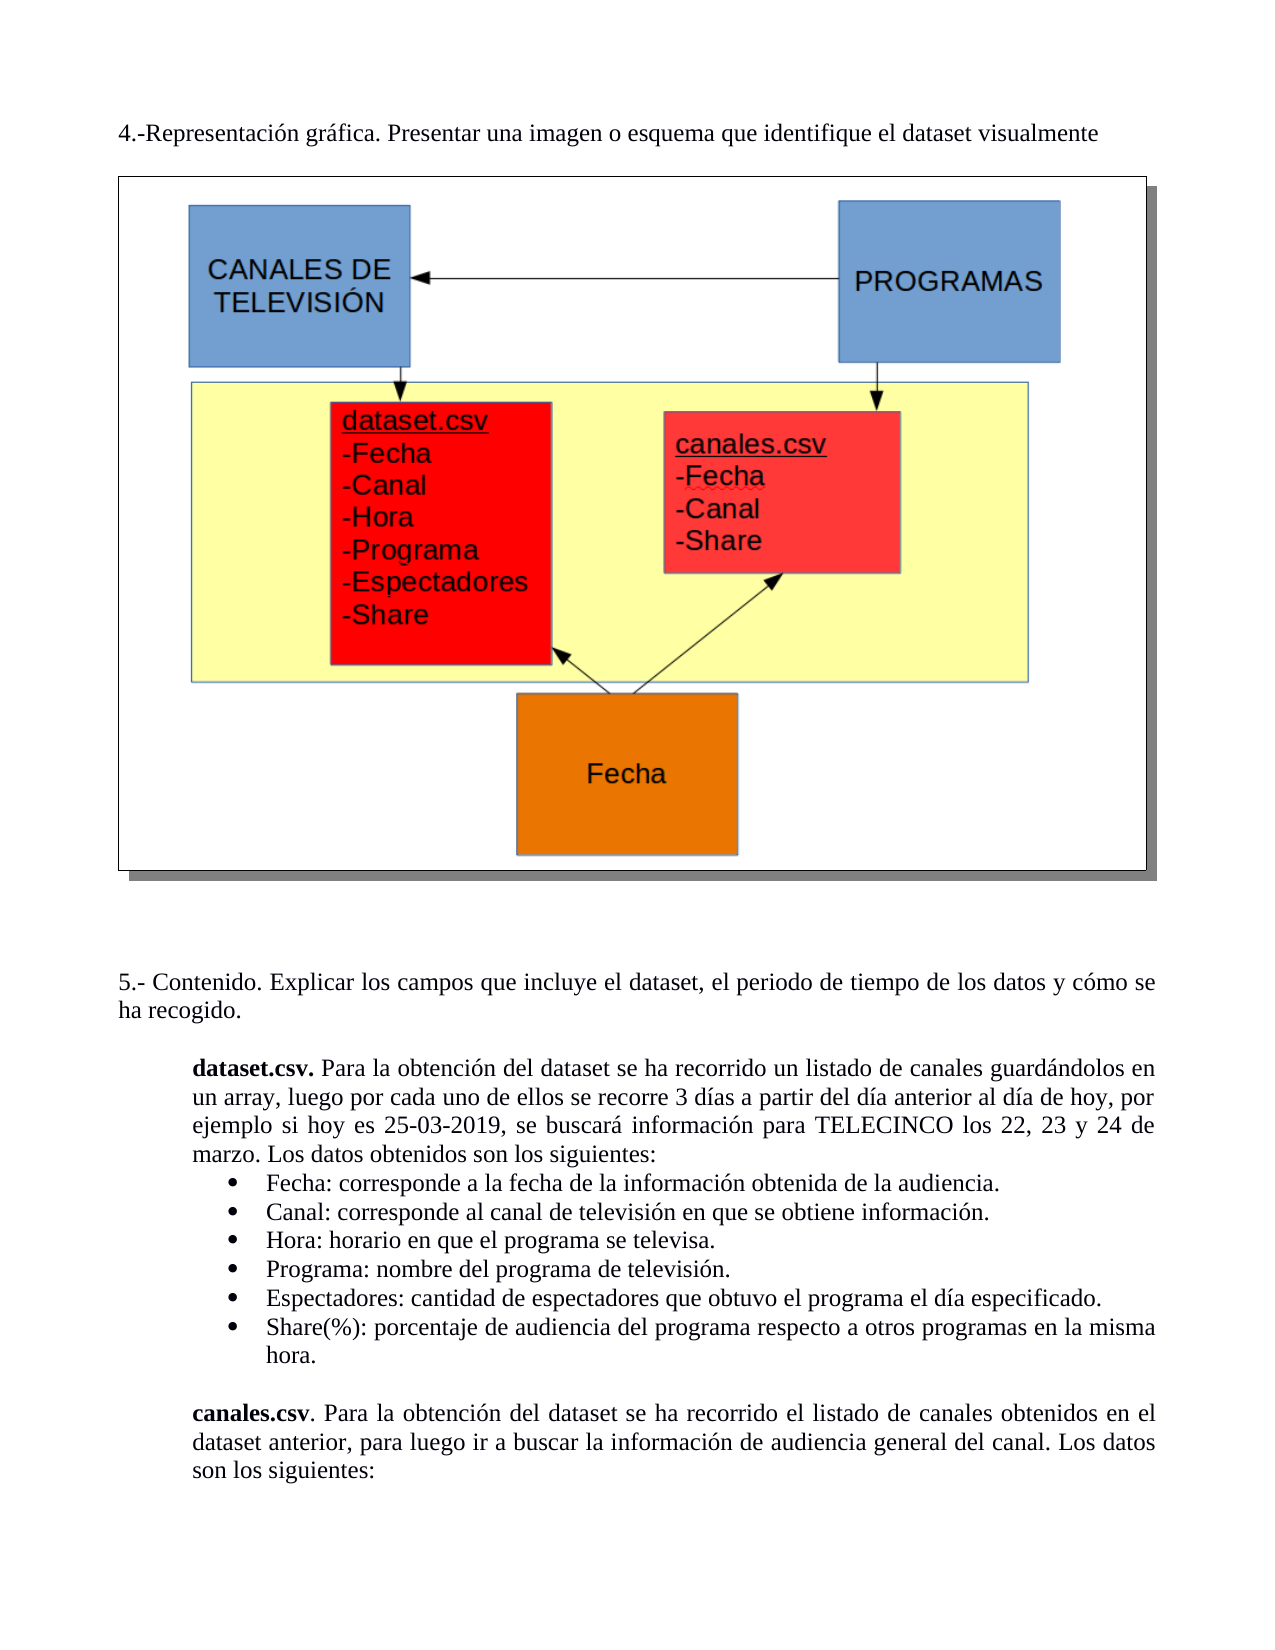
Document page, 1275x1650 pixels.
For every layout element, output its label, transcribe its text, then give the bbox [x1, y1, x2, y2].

picture [121, 178, 1144, 867]
text 5.- Contenido. Explicar los campos que incluye el dataset, el periodo de tiempo de los datos y cómo se ha recogido. [118, 967, 1157, 1024]
list Programa: nombre del programa de televisión. [228, 1254, 1157, 1283]
list Espectadores: cantidad de espectadores que obtuvo el programa el día especificado. [228, 1283, 1157, 1312]
list Share(%): porcentaje de audiencia del programa respecto a otros programas en la misma hora. [228, 1312, 1157, 1369]
list Canal: corresponde al canal de televisión en que se obtiene información. [228, 1197, 1157, 1226]
text 4.-Representación gráfica. Presentar una imagen o esquema que identifique el dataset visualmente [118, 118, 1157, 147]
text dataset.csv. Para la obtención del dataset se ha recorrido un listado de canales guardándolos en un array, luego por cada uno de ellos se recorre 3 días a partir del día anterior al día de hoy, por ejemplo si hoy es 25-03-2019, se buscará información para TELECINCO los 22, 23 y 24 de marzo. Los datos obtenidos son los siguientes: [192, 1053, 1157, 1168]
list Fecha: corresponde a la fecha de la información obtenida de la audiencia. [228, 1168, 1157, 1197]
list Hora: horario en que el programa se televisa. [228, 1226, 1157, 1254]
text canales.csv. Para la obtención del dataset se ha recorrido el listado de canales obtenidos en el dataset anterior, para luego ir a buscar la información de audiencia general del canal. Los datos son los siguientes: [192, 1398, 1157, 1484]
